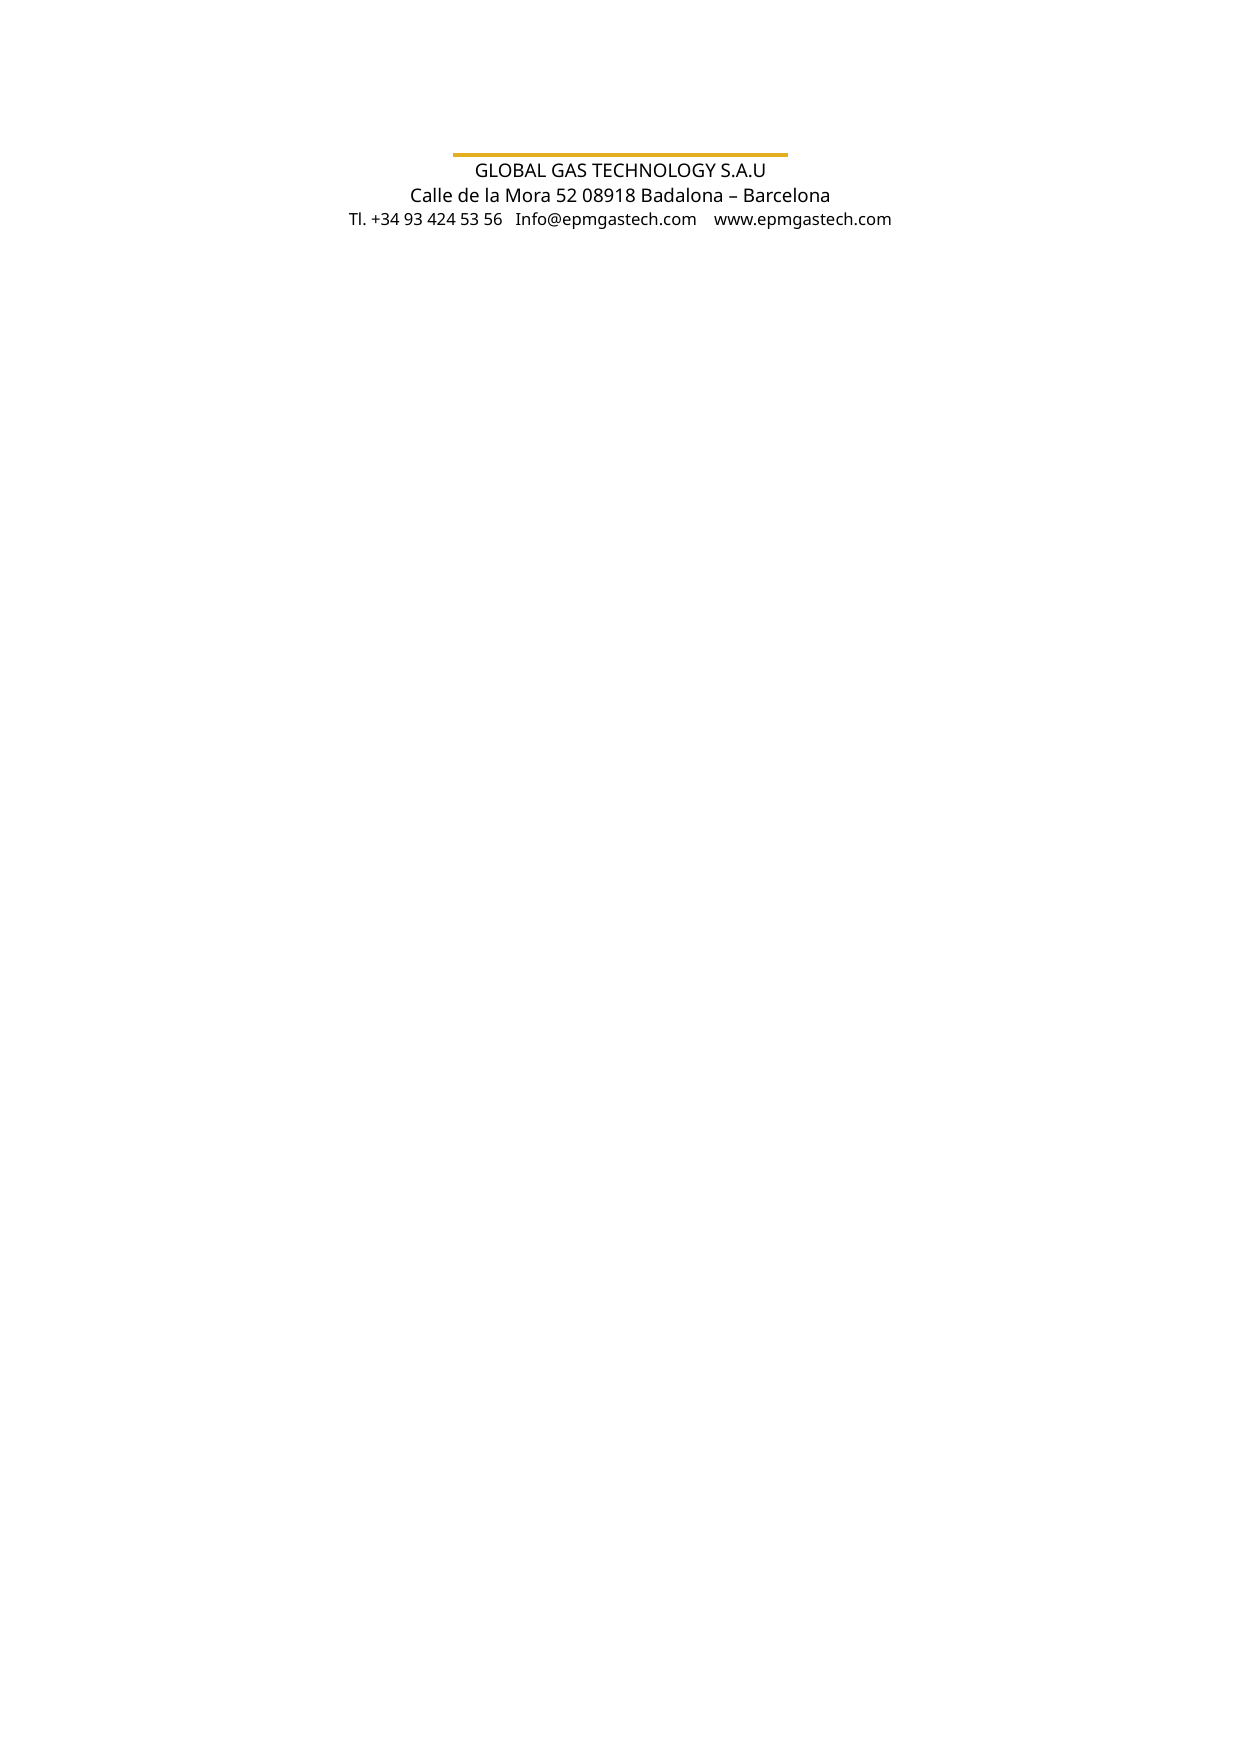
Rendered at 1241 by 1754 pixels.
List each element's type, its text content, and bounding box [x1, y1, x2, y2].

table_cell GLOBAL GAS TECHNOLOGY S.A.U Calle de la Mora 52 08918 Badalona – Barcelona Tl. +34 93 424 53 56 Info@epmgastech.com www.epmgastech.com [118, 157, 1123, 231]
table_cell [788, 118, 1123, 157]
table_cell [118, 118, 453, 157]
table_cell [453, 118, 788, 153]
